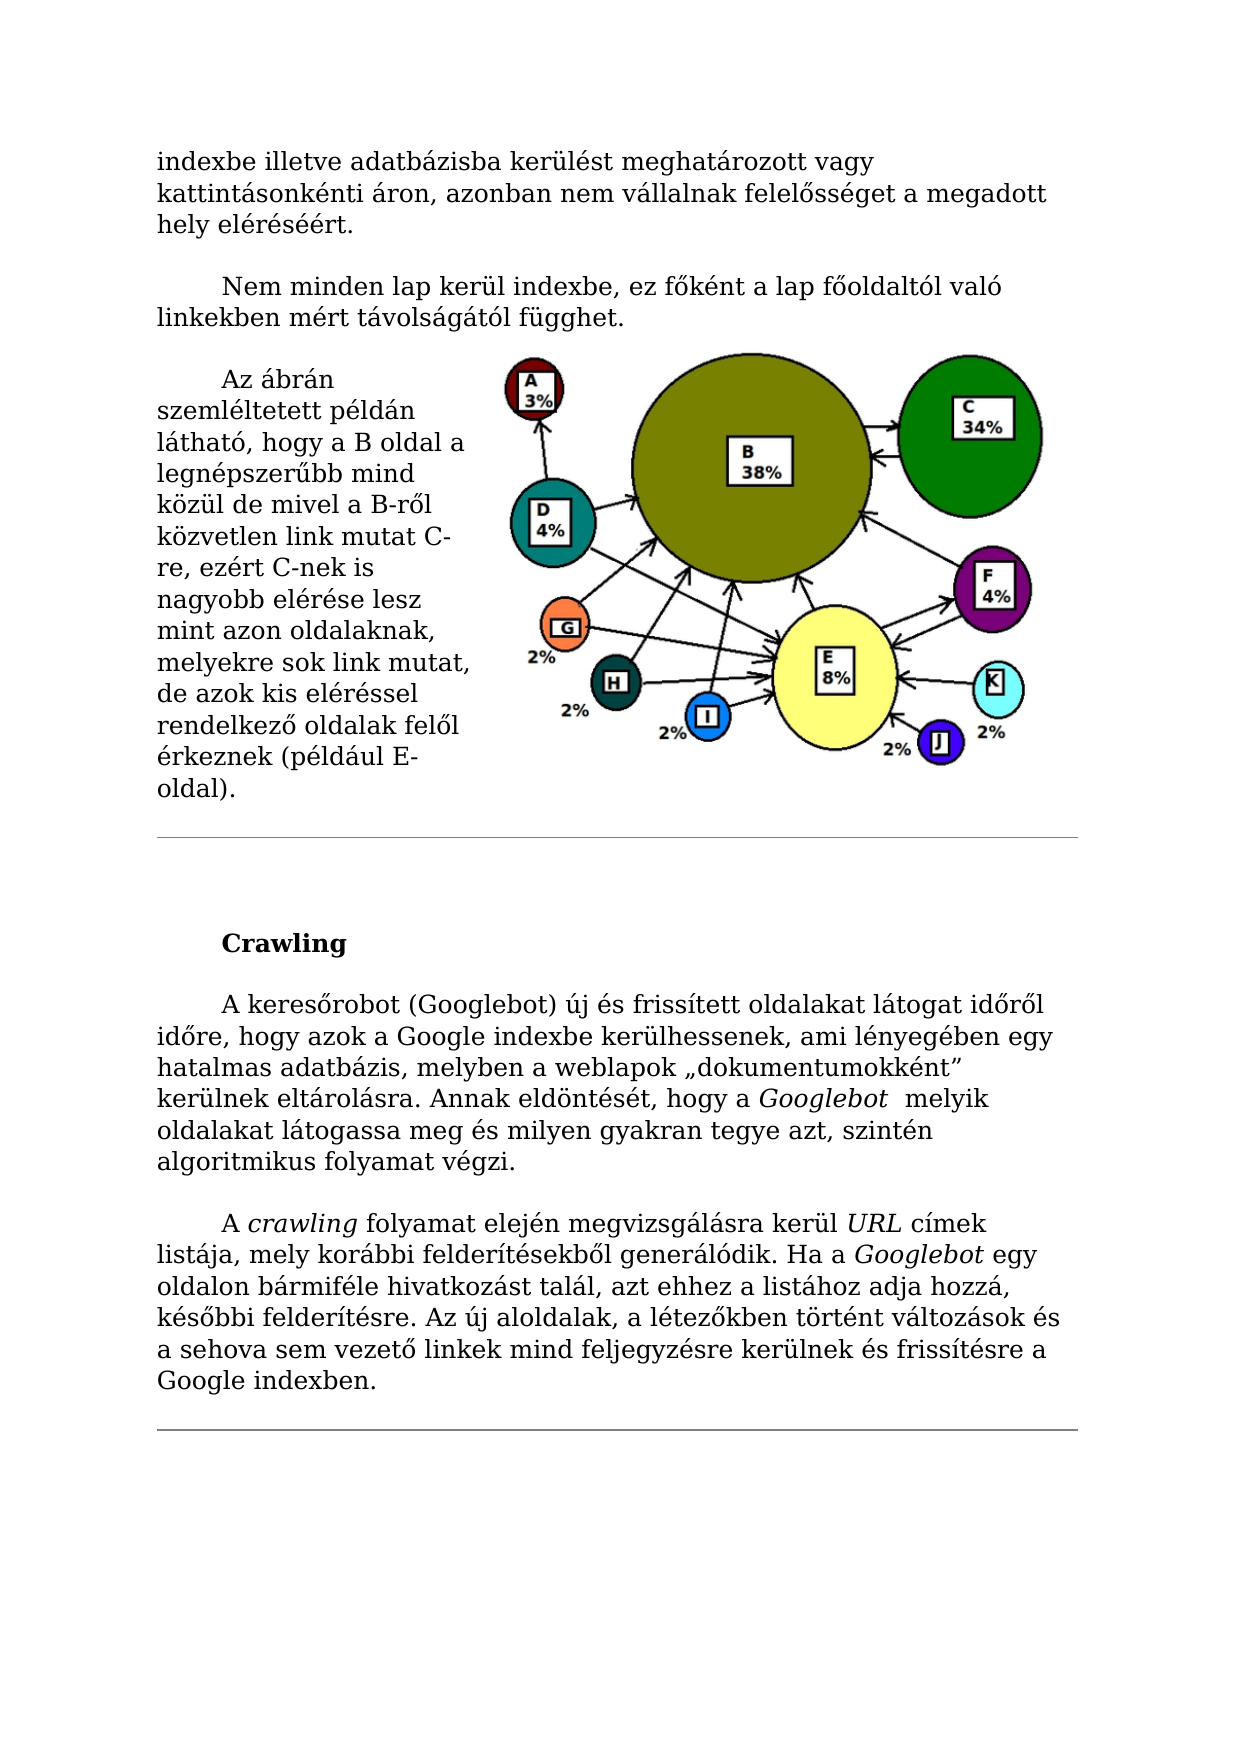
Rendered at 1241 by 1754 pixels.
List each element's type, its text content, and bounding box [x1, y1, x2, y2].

text A crawling folyamat elején megvizsgálásra kerül URL címek listája, mely korábbi felderítésekből generálódik. Ha a Googlebot egy oldalon bármiféle hivatkozást talál, azt ehhez a listához adja hozzá, későbbi felderítésre. Az új aloldalak, a létezőkben történt változások és a sehova sem vezető linkek mind feljegyzésre kerülnek és frissítésre a Google indexben. [157, 1209, 1078, 1396]
text A keresőrobot (Googlebot) új és frissített oldalakat látogat időről időre, hogy azok a Google indexbe kerülhessenek, ami lényegében egy hatalmas adatbázis, melyben a weblapok „dokumentumokként” kerülnek eltárolásra. Annak eldöntését, hogy a Googlebot melyik oldalakat látogassa meg és milyen gyakran tegye azt, szintén algoritmikus folyamat végzi. [157, 990, 1078, 1177]
text Crawling [157, 929, 1078, 958]
text Az ábrán szemléltetett példán látható, hogy a B oldal a legnépszerűbb mind közül de mivel a B-ről közvetlen link mutat C-re, ezért C-nek is nagyobb elérése lesz mint azon oldalaknak, melyekre sok link mutat, de azok kis eléréssel rendelkező oldalak felől érkeznek (például E-oldal). [157, 365, 1078, 803]
text Nem minden lap kerül indexbe, ez főként a lap főoldaltól való linkekben mért távolságától függhet. [157, 272, 1078, 333]
text indexbe illetve adatbázisba kerülést meghatározott vagy kattintásonkénti áron, azonban nem vállalnak felelősséget a megadott hely eléréséért. [157, 148, 1078, 240]
picture [481, 344, 1060, 778]
